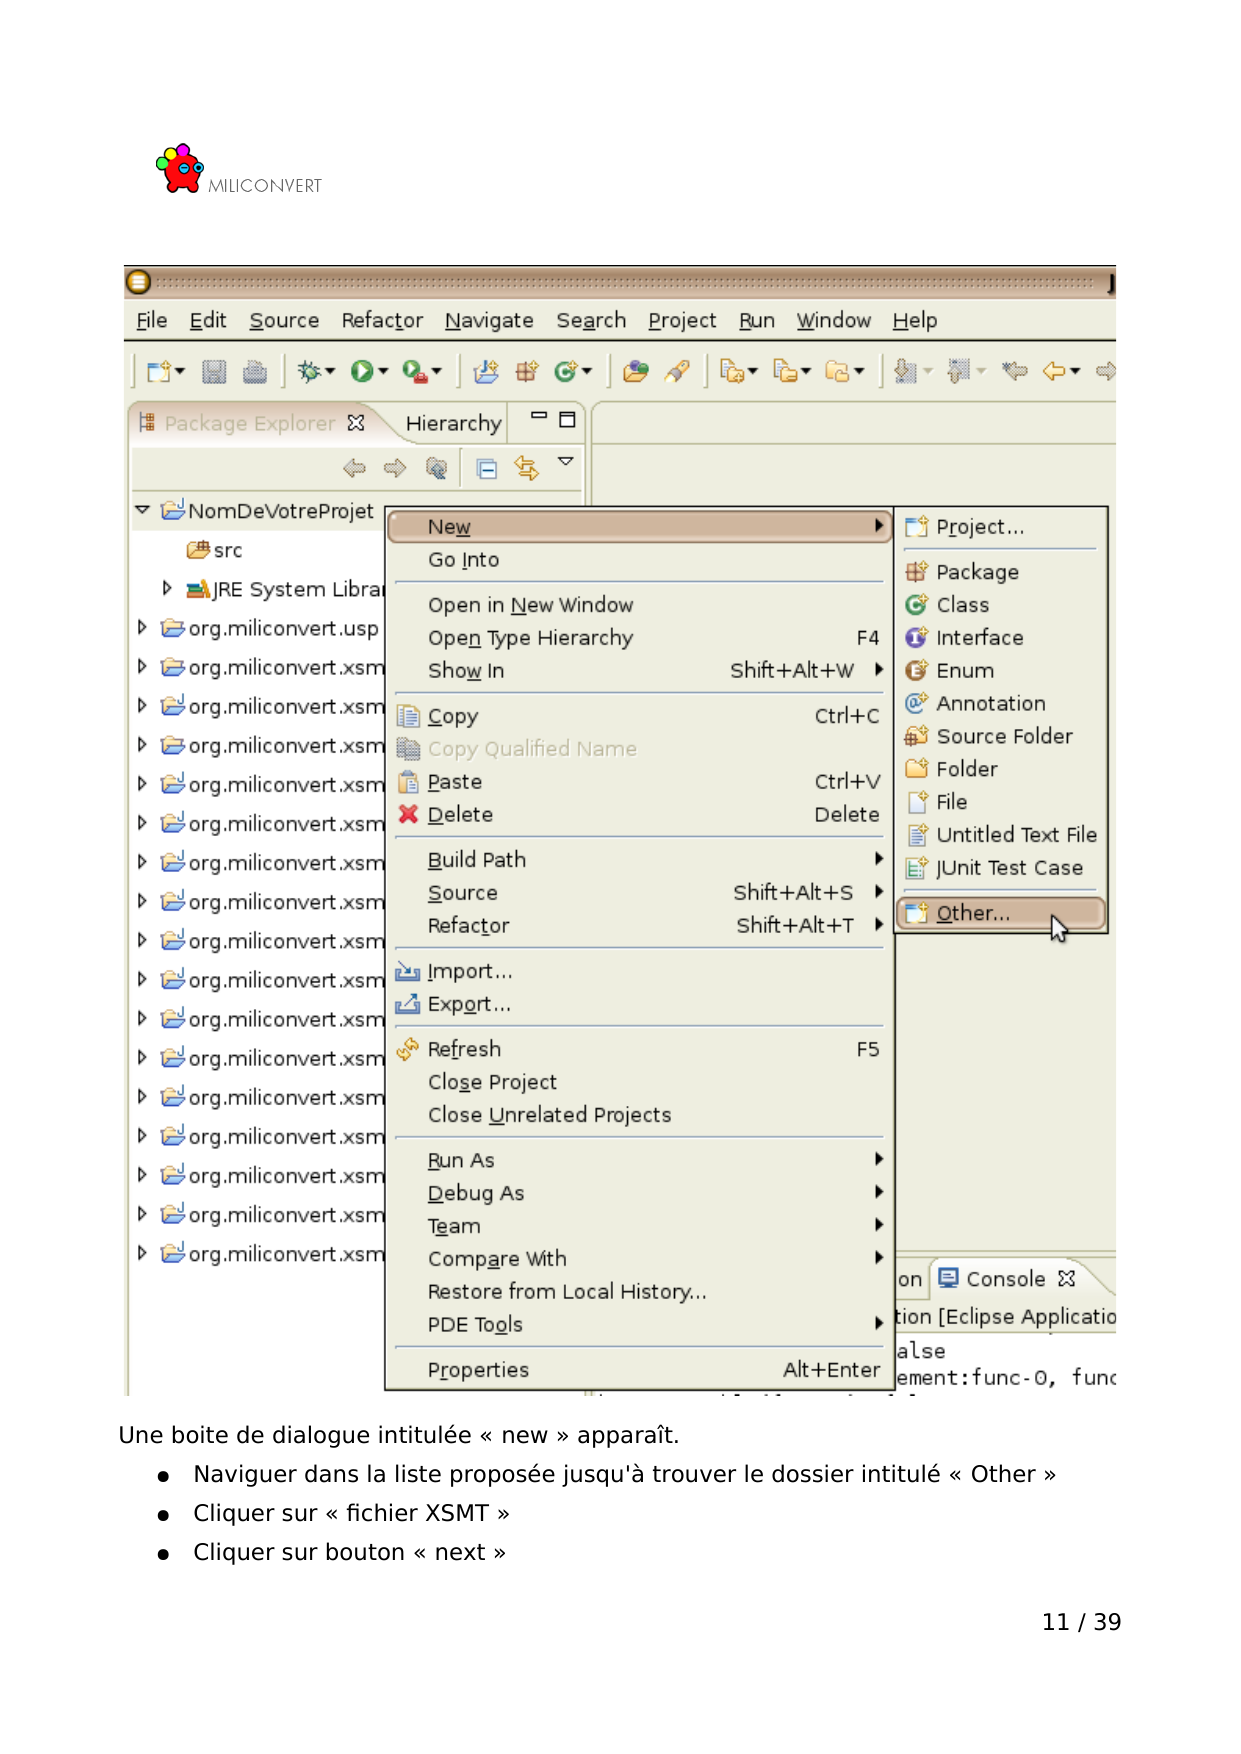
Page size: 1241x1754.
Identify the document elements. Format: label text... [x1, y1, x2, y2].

list Cliquer sur « fichier XSMT » [156, 1500, 1122, 1527]
list Naviguer dans la liste proposée jusqu'à trouver le dossier intitulé « Other » [156, 1461, 1122, 1488]
list Cliquer sur bouton « next » [156, 1539, 1122, 1566]
picture [132, 119, 354, 225]
text Une boite de dialogue intitulée « new » apparaît. [118, 1422, 1122, 1449]
picture [123, 265, 1117, 1396]
